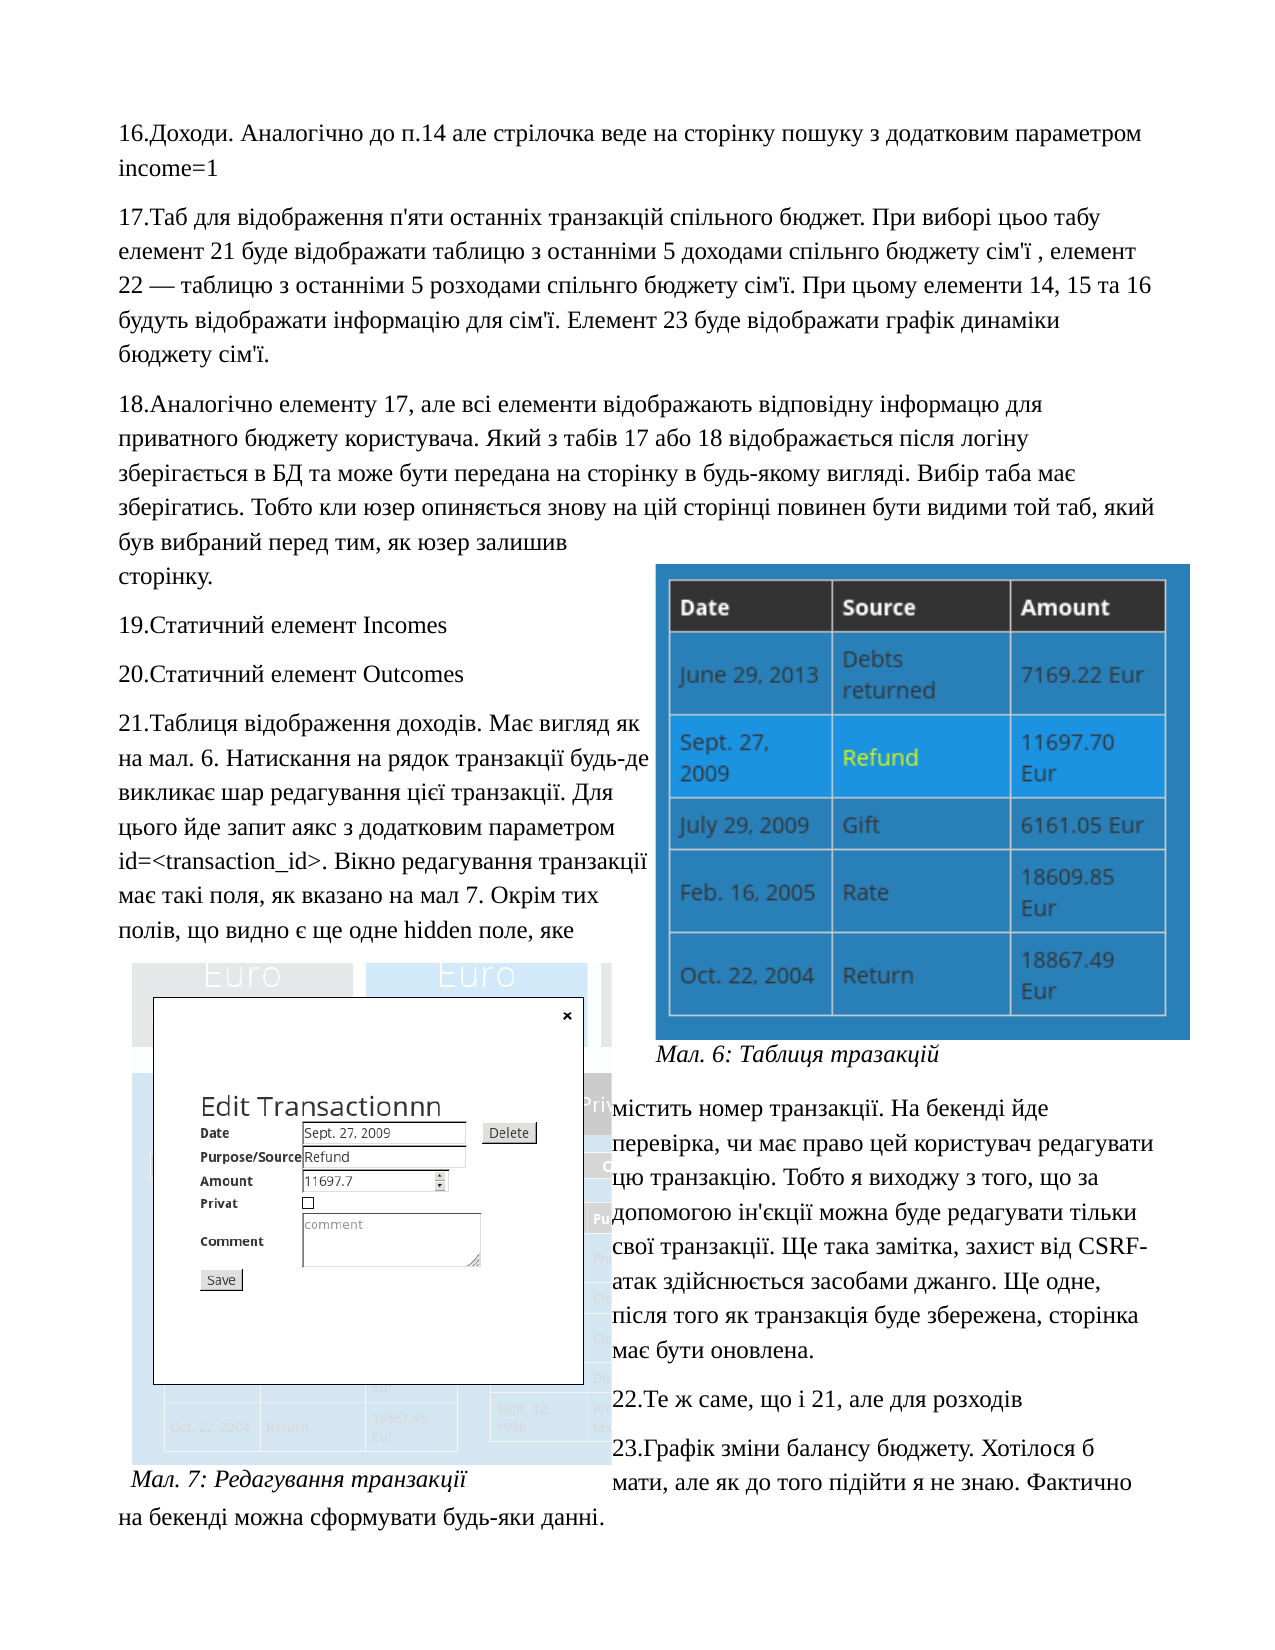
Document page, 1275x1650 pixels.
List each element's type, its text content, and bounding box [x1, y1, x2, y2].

list Те ж саме, що і 21, але для розходів [612, 1384, 1157, 1412]
list Мал. 7: Редагування транзакції [131, 1465, 612, 1493]
list Мал. 6: Таблиця тразакцій [656, 1040, 1190, 1068]
list Статичний елемент Outcomes [118, 659, 655, 688]
list Статичний елемент Incomes [118, 610, 655, 639]
list Доходи. Аналогічно до п.14 але стрілочка веде на сторінку пошуку з додатковим параметром income=1 [118, 118, 1157, 181]
picture [655, 564, 1190, 1040]
picture [130, 963, 612, 1465]
list Таблиця відображення доходів. Має вигляд як на мал. 6. Натискання на рядок транзакції будь-де викликає шар редагування цієї транзакції. Для цього йде запит аякс з додатковим параметром id=<transaction_id>. Вікно редагування транзакції має такі поля, як вказано на мал 7. Окрім тих полів, що видно є ще одне hidden поле, яке містить номер транзакції. На бекенді йде перевірка, чи має право цей користувач редагувати цю транзакцію. Тобто я виходжу з того, що за допомогою ін'єкції можна буде редагувати тільки свої транзакції. Ще така замітка, захист від CSRF-атак здійснюється засобами джанго. Ще одне, після того як транзакція буде збережена, сторінка має бути оновлена. [118, 708, 1157, 1363]
list Таб для відображення п'яти останніх транзакцій спільного бюджет. При виборі цьоо табу елемент 21 буде відображати таблицю з останніми 5 доходами спільнго бюджету сім'ї , елемент 22 — таблицю з останніми 5 розходами спільнго бюджету сім'ї. При цьому елементи 14, 15 та 16 будуть відображати інформацію для сім'ї. Елемент 23 буде відображати графік динаміки бюджету сім'ї. [118, 202, 1157, 368]
list Аналогічно елементу 17, але всі елементи відображають відповідну інформацю для приватного бюджету користувача. Який з табів 17 або 18 відображається після логіну зберігається в БД та може бути передана на сторінку в будь-якому вигляді. Вибір таба має зберігатись. Тобто кли юзер опиняється знову на цій сторінці повинен бути видими той таб, який був вибраний перед тим, як юзер залишив сторінку. [118, 389, 1190, 590]
list Графік зміни балансу бюджету. Хотілося б мати, але як до того підійти я не знаю. Фактично на бекенді можна сформувати будь-яки данні. [118, 1433, 1157, 1531]
